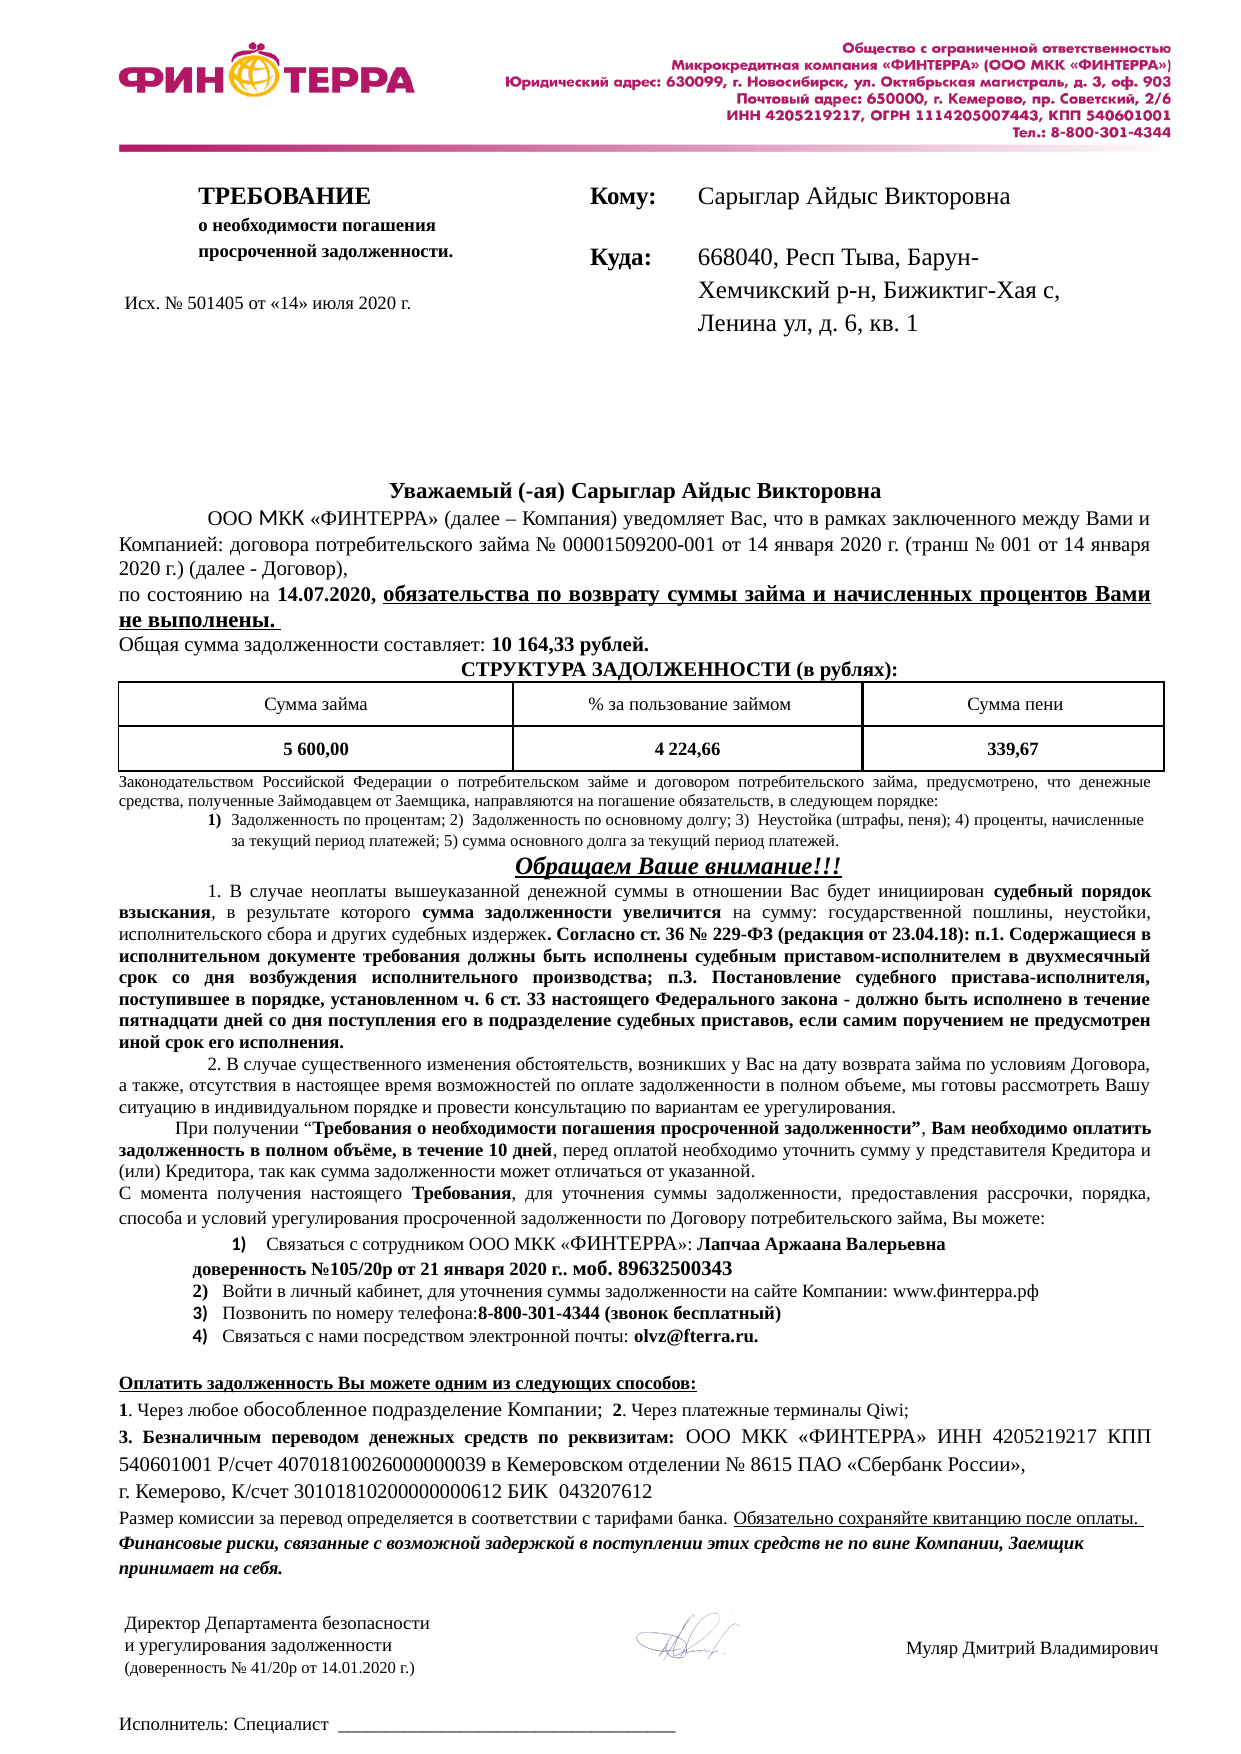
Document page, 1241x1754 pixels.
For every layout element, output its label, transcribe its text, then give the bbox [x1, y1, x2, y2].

text СТРУКТУРА ЗАДОЛЖЕННОСТИ (в рублях): [118, 656, 1152, 681]
text Общая сумма задолженности составляет: 10 164,33 рублей. [118, 632, 1152, 656]
text 3. Безналичным переводом денежных средств по реквизитам: ООО МКК «ФИНТЕРРА» ИНН 4205219217 КПП 540601001 Р/счет 40701810026000000039 в Кемеровском отделении № 8615 ПАО «Сбербанк России», [118, 1424, 1152, 1476]
table_header ТРЕБОВАНИЕ о необходимости погашения просроченной задолженности. Исх. № 501405 от «14» июля 2020 г. [119, 175, 584, 398]
text доверенность №105/20р от 21 января 2020 г.. моб. 89632500343 [192, 1256, 1152, 1279]
picture [118, 42, 1171, 152]
table_cell Куда: [584, 236, 692, 398]
picture [635, 1611, 742, 1662]
text 1. В случае неоплаты вышеуказанной денежной суммы в отношении Вас будет инициирован судебный порядок взыскания, в результате которого сумма задолженности увеличится на сумму: государственной пошлины, неустойки, исполнительского сбора и других судебных издержек. Согласно ст. 36 № 229-ФЗ (редакция от 23.04.18): п.1. Содержащиеся в исполнительном документе требования должны быть исполнены судебным приставом-исполнителем в двухмесячный срок со дня возбуждения исполнительного производства; п.3. Постановление судебного пристава-исполнителя, поступившее в порядке, установленном ч. 6 ст. 33 настоящего Федерального закона - должно быть исполнено в течение пятнадцати дней со дня поступления его в подразделение судебных приставов, если самим поручением не предусмотрен иной срок его исполнения. [118, 880, 1152, 1052]
text С момента получения настоящего Требования, для уточнения суммы задолженности, предоставления рассрочки, порядка, способа и условий урегулирования просроченной задолженности по Договору потребительского займа, Вы можете: [118, 1182, 1152, 1228]
table_header Муляр Дмитрий Владимирович [807, 1606, 1164, 1688]
table_header Кому: [584, 175, 692, 236]
text по состоянию на 14.07.2020, обязательства по возврату суммы займа и начисленных процентов Вами не выполнены. [118, 580, 1152, 632]
text 1. Через любое обособленное подразделение Компании; 2. Через платежные терминалы Qiwi; [118, 1397, 1152, 1421]
list Связаться с нами посредством электронной почты: olvz@fterra.ru. [192, 1324, 1152, 1347]
table_header Директор Департамента безопасности и урегулирования задолженности (доверенность № 41/20р от 14.01.2020 г.) [119, 1606, 570, 1688]
table_header Сарыглар Айдыс Викторовна [692, 175, 1116, 236]
table_cell 4 224,66 [514, 727, 861, 769]
text ООО МКК «ФИНТЕРРА» (далее – Компания) уведомляет Вас, что в рамках заключенного между Вами и Компанией: договора потребительского займа № 00001509200-001 от 14 января 2020 г. (транш № 001 от 14 января 2020 г.) (далее - Договор), [118, 503, 1152, 580]
text Размер комиссии за перевод определяется в соответствии с тарифами банка. Обязательно сохраняйте квитанцию после оплаты. Финансовые риски, связанные с возможной задержкой в поступлении этих средств не по вине Компании, Заемщик принимает на себя. [118, 1507, 1152, 1578]
list Задолженность по процентам; 2) Задолженность по основному долгу; 3) Неустойка (штрафы, пеня); 4) проценты, начисленные за текущий период платежей; 5) сумма основного долга за текущий период платежей. [207, 810, 1152, 850]
table_cell 668040, Респ Тыва, Барун-Хемчикский р-н, Бижиктиг-Хая с, Ленина ул, д. 6, кв. 1 [692, 236, 1116, 398]
list Связаться с сотрудником ООО МКК «ФИНТЕРРА»: Лапчаа Аржаана Валерьевна [193, 1231, 1152, 1256]
text При получении “Требования о необходимости погашения просроченной задолженности”, Вам необходимо оплатить задолженность в полном объёме, в течение 10 дней, перед оплатой необходимо уточнить сумму у представителя Кредитора и (или) Кредитора, так как сумма задолженности может отличаться от указанной. [118, 1117, 1152, 1182]
table_cell 5 600,00 [119, 727, 512, 769]
list Позвонить по номеру телефона:8-800-301-4344 (звонок бесплатный) [192, 1301, 1152, 1324]
table_header [570, 1606, 807, 1688]
table_header Сумма пени [864, 683, 1163, 725]
table_header % за пользование займом [514, 683, 861, 725]
table_header [1116, 175, 1169, 398]
text Законодательством Российской Федерации о потребительском займе и договором потребительского займа, предусмотрено, что денежные средства, полученные Займодавцем от Заемщика, направляются на погашение обязательств, в следующем порядке: [118, 772, 1152, 810]
list Войти в личный кабинет, для уточнения суммы задолженности на сайте Компании: www.финтерра.рф [163, 1279, 1152, 1301]
text Исполнитель: Специалист ____________________________________ [118, 1713, 1152, 1735]
text Обращаем Ваше внимание!!! [118, 851, 1152, 880]
table_cell 339,67 [864, 727, 1163, 769]
text Оплатить задолженность Вы можете одним из следующих способов: [118, 1372, 1152, 1393]
text 2. В случае существенного изменения обстоятельств, возникших у Вас на дату возврата займа по условиям Договора, а также, отсутствия в настоящее время возможностей по оплате задолженности в полном объеме, мы готовы рассмотреть Вашу ситуацию в индивидуальном порядке и провести консультацию по вариантам ее урегулирования. [118, 1052, 1152, 1117]
text г. Кемерово, К/счет 30101810200000000612 БИК 043207612 [118, 1479, 1152, 1503]
table_header Сумма займа [119, 683, 512, 725]
text Уважаемый (-ая) Сарыглар Айдыс Викторовна [118, 477, 1152, 503]
